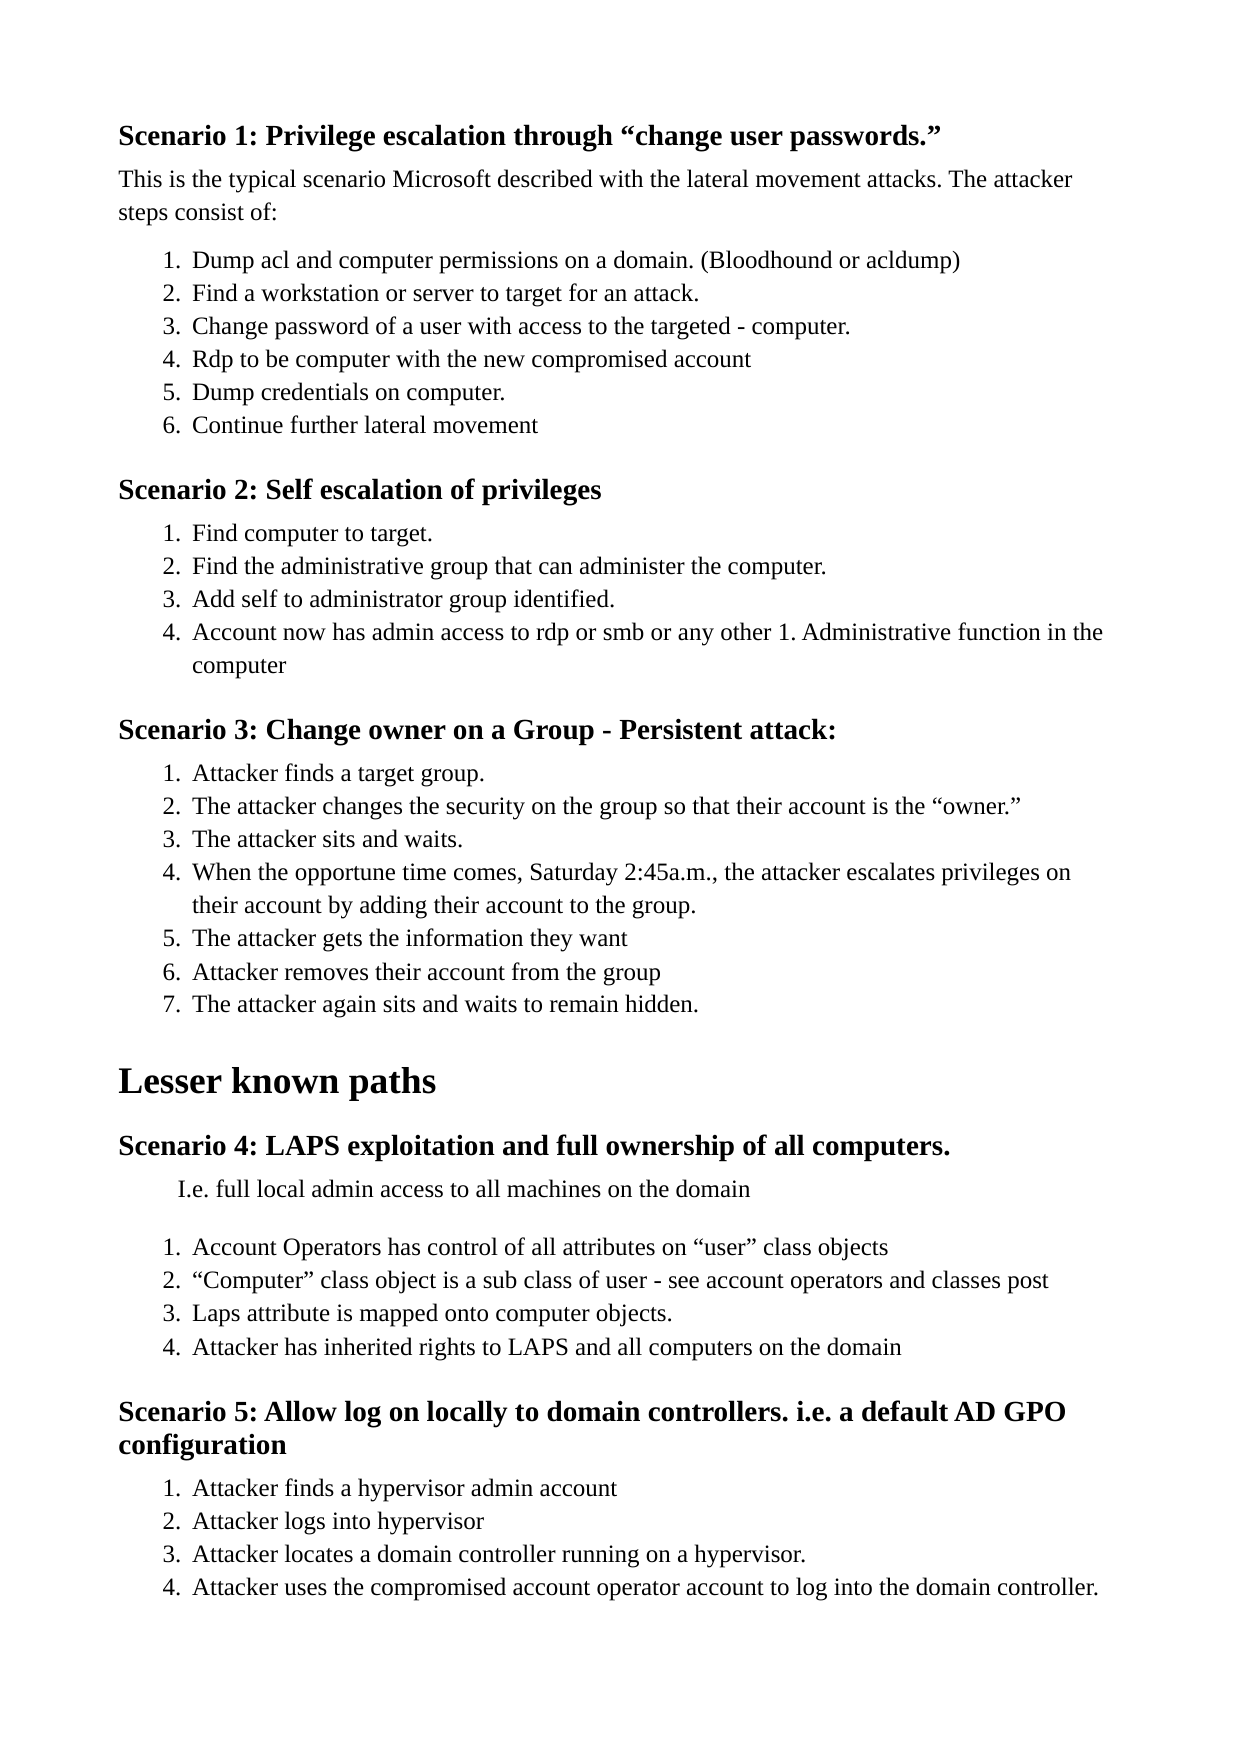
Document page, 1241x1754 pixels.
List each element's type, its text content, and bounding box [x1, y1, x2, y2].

list Attacker finds a hypervisor admin account [162, 1473, 1122, 1502]
text I.e. full local admin access to all machines on the domain [177, 1174, 1063, 1203]
list Rdp to be computer with the new compromised account [162, 344, 1122, 373]
list The attacker changes the security on the group so that their account is the “owner.” [162, 791, 1122, 820]
list Dump acl and computer permissions on a domain. (Bloodhound or acldump) [162, 245, 1122, 273]
subtitle Scenario 4: LAPS exploitation and full ownership of all computers. [118, 1128, 1122, 1162]
text This is the typical scenario Microsoft described with the lateral movement attacks. The attacker steps consist of: [118, 164, 1122, 226]
list Attacker uses the compromised account operator account to log into the domain controller. [162, 1572, 1122, 1601]
list Laps attribute is mapped onto computer objects. [162, 1298, 1122, 1327]
list Change password of a user with access to the targeted - computer. [162, 311, 1122, 339]
subtitle Scenario 3: Change owner on a Group - Persistent attack: [118, 712, 1122, 746]
list Dump credentials on computer. [162, 377, 1122, 406]
list Add self to administrator group identified. [162, 584, 1122, 613]
list Account Operators has control of all attributes on “user” class objects [162, 1232, 1122, 1261]
list Find the administrative group that can administer the computer. [162, 551, 1122, 580]
list When the opportune time comes, Saturday 2:45a.m., the attacker escalates privileges on their account by adding their account to the group. [162, 857, 1122, 919]
subtitle Scenario 1: Privilege escalation through “change user passwords.” [118, 118, 1122, 152]
list Account now has admin access to rdp or smb or any other 1. Administrative function in the computer [162, 617, 1122, 679]
list Attacker finds a target group. [162, 758, 1122, 787]
list The attacker gets the information they want [162, 923, 1122, 952]
list Attacker has inherited rights to LAPS and all computers on the domain [162, 1332, 1122, 1360]
list The attacker sits and waits. [162, 824, 1122, 853]
list Attacker locates a domain controller running on a hypervisor. [162, 1539, 1122, 1568]
subtitle Scenario 5: Allow log on locally to domain controllers. i.e. a default AD GPO configuration [118, 1394, 1122, 1461]
list Continue further lateral movement [162, 410, 1122, 439]
list Attacker removes their account from the group [162, 957, 1122, 985]
subtitle Lesser known paths [118, 1058, 1122, 1101]
list “Computer” class object is a sub class of user - see account operators and classes post [162, 1266, 1122, 1294]
list Find computer to target. [162, 518, 1122, 547]
list Attacker logs into hypervisor [162, 1506, 1122, 1535]
list Find a workstation or server to target for an attack. [162, 278, 1122, 307]
subtitle Scenario 2: Self escalation of privileges [118, 472, 1122, 506]
list The attacker again sits and waits to remain hidden. [162, 989, 1122, 1018]
